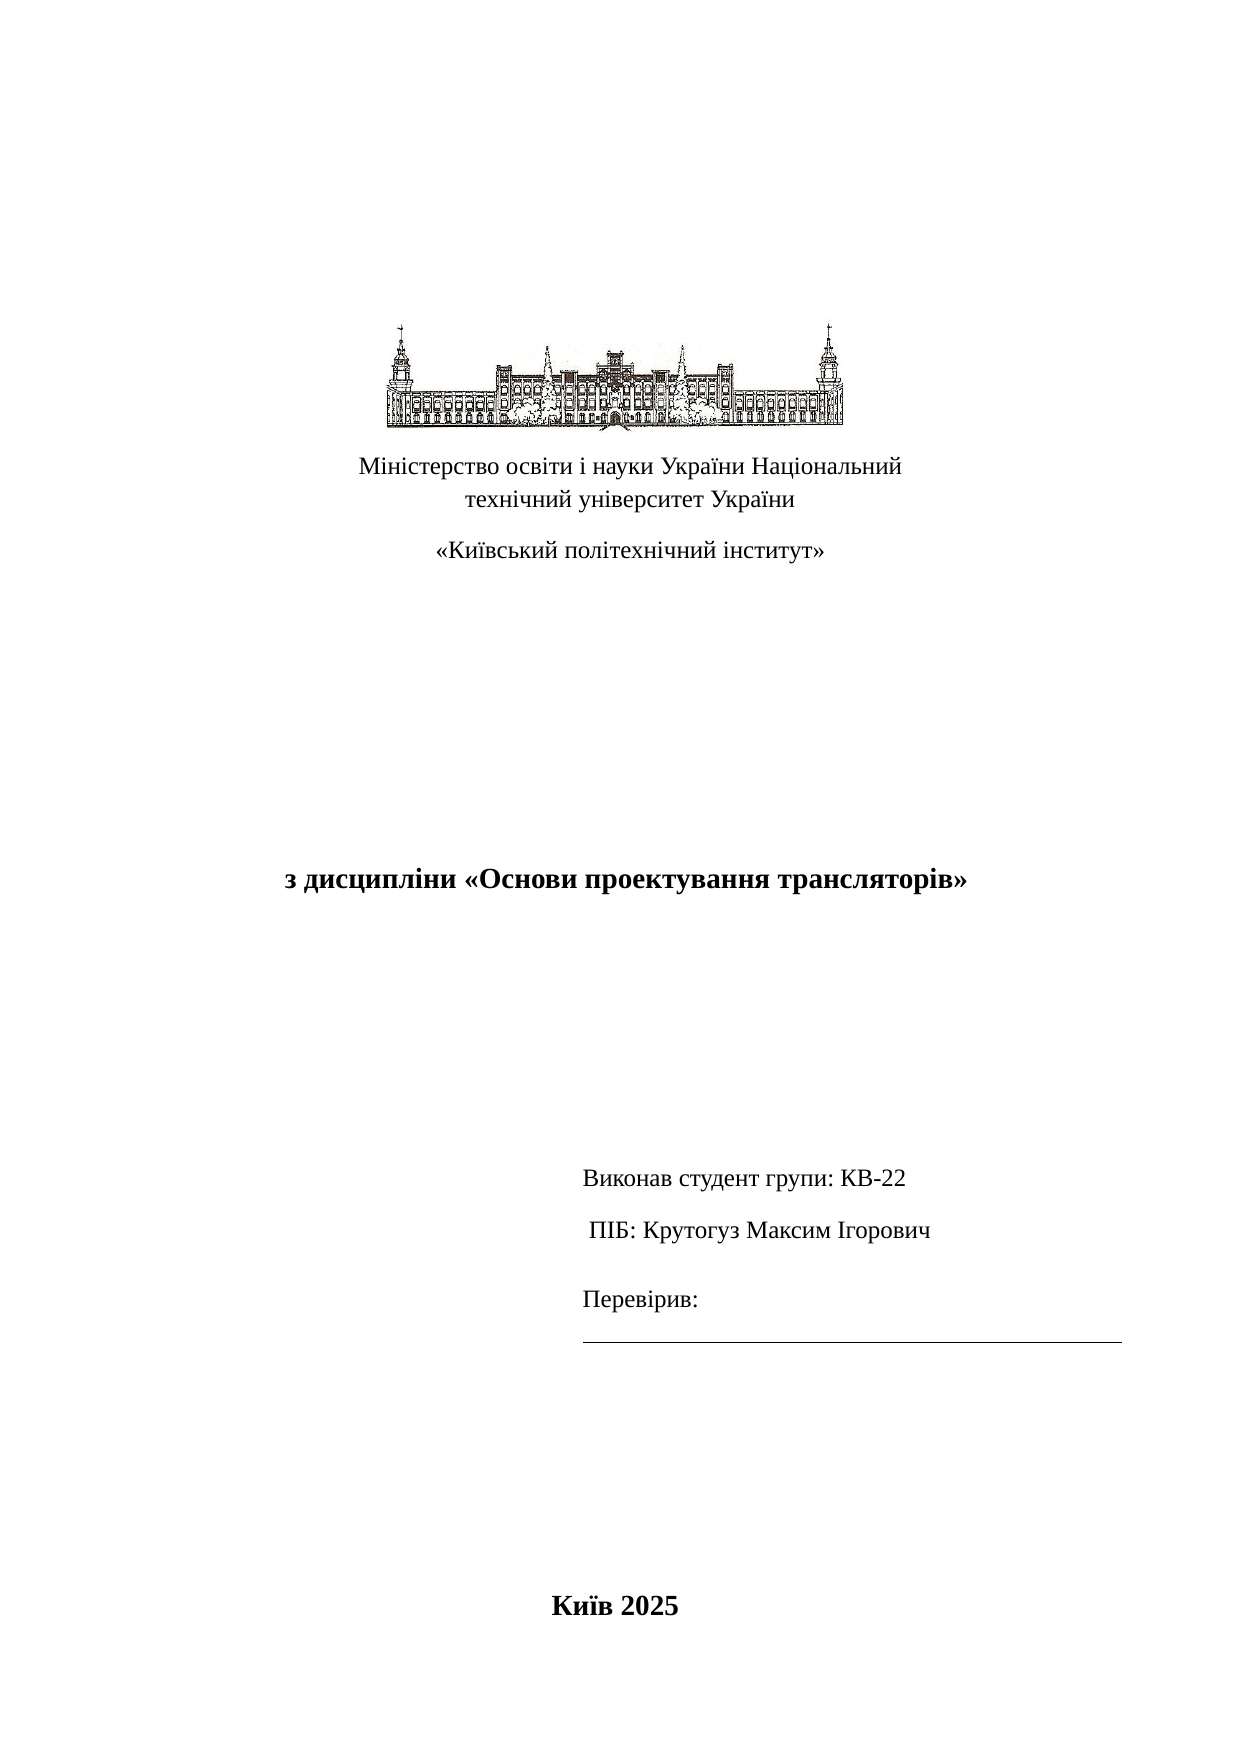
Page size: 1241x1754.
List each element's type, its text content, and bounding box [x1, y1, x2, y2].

text «Київський політехнічний інститут» [148, 532, 1112, 565]
picture [384, 318, 849, 433]
text з дисципліни «Основи проектування трансляторів» [131, 861, 1122, 894]
text Виконав студент групи: КВ-22 [582, 1163, 1107, 1191]
text ПІБ: Крутогуз Максим Ігорович [582, 1215, 1107, 1244]
text Київ 2025 [118, 1588, 1112, 1621]
text Перевірив: [582, 1284, 1122, 1342]
text Міністерство освіти і науки України Національний технічний університет України [330, 451, 930, 513]
